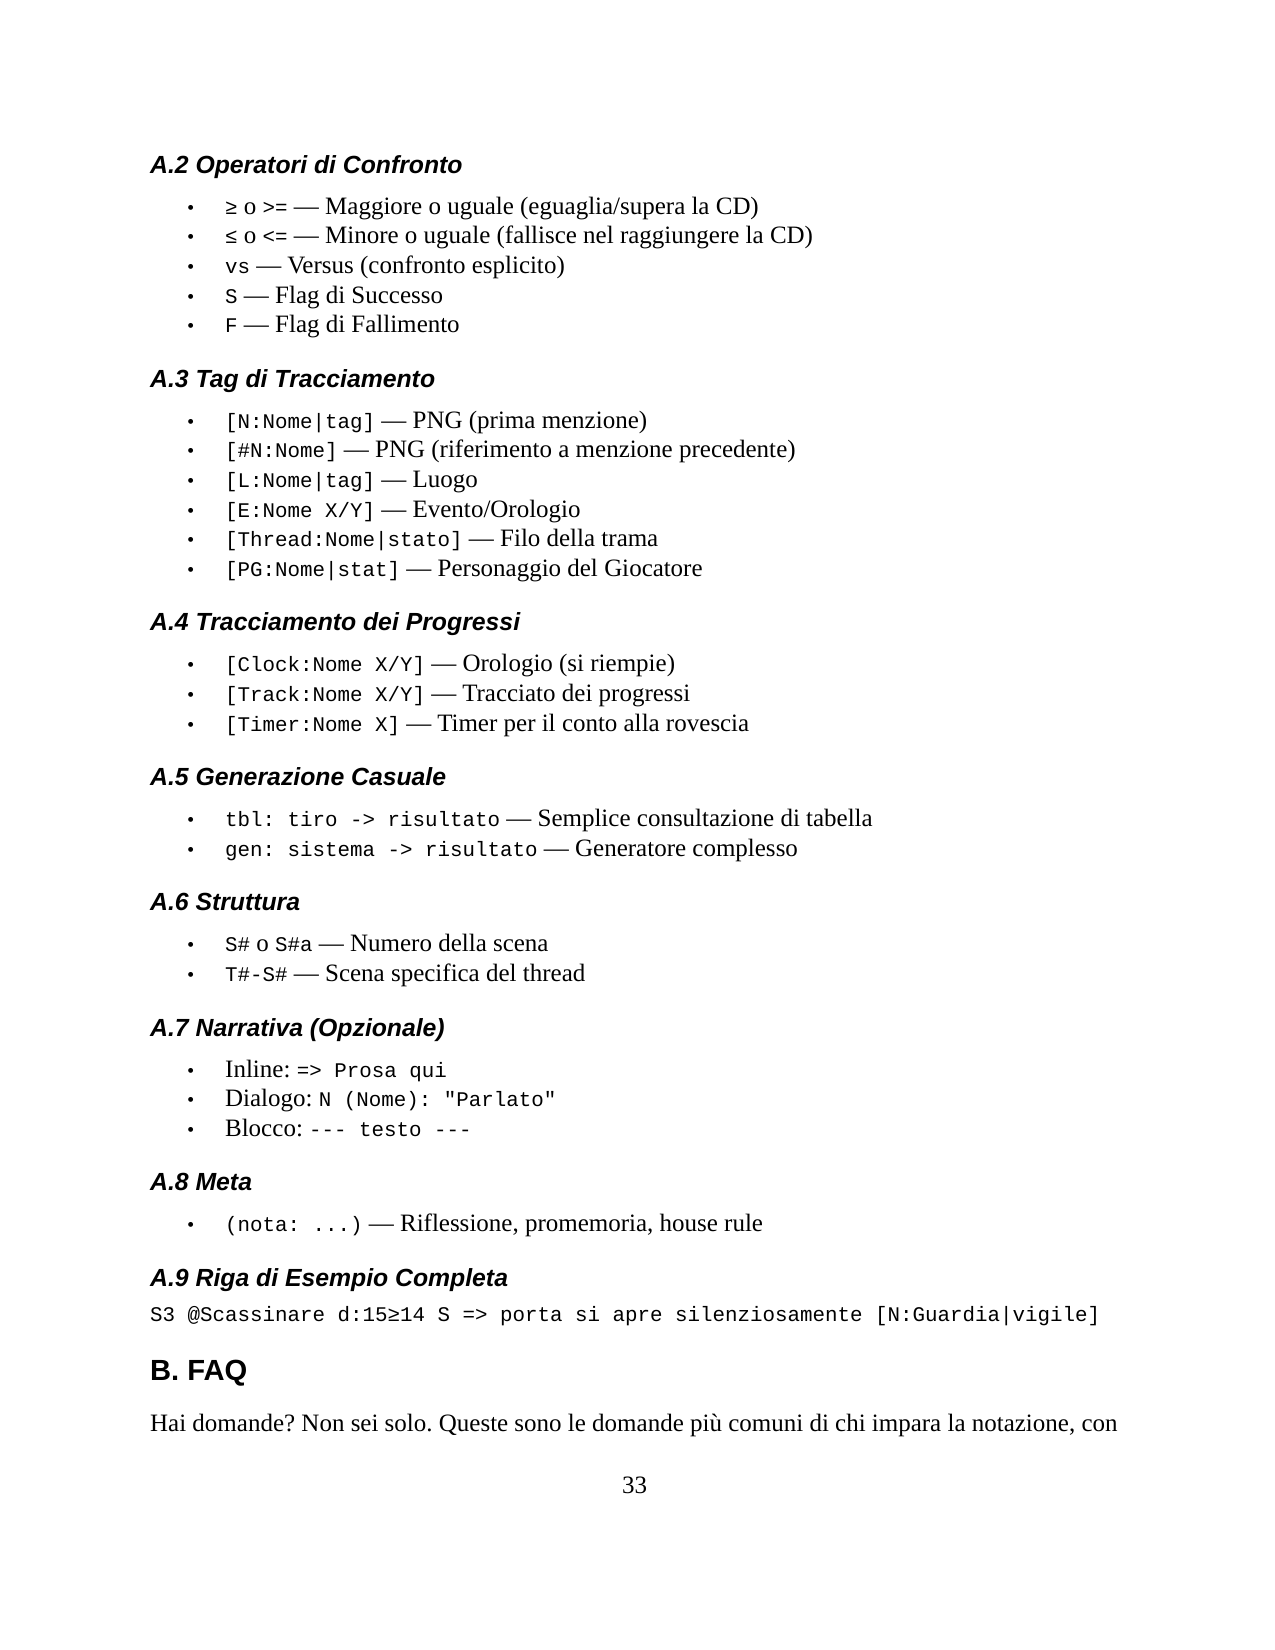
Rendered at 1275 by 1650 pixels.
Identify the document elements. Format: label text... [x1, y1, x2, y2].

list Inline: => Prosa qui [187, 1054, 1125, 1083]
list F — Flag di Fallimento [187, 309, 1125, 339]
subtitle A.9 Riga di Esempio Completa [150, 1263, 1125, 1292]
list (nota: ...) — Riflessione, promemoria, house rule [187, 1208, 1125, 1238]
list Blocco: --- testo --- [187, 1113, 1125, 1142]
list [N:Nome|tag] — PNG (prima menzione) [187, 405, 1125, 434]
subtitle A.8 Meta [150, 1167, 1125, 1196]
list vs — Versus (confronto esplicito) [187, 250, 1125, 280]
list [Track:Nome X/Y] — Tracciato dei progressi [187, 678, 1125, 708]
list [Clock:Nome X/Y] — Orologio (si riempie) [187, 648, 1125, 678]
subtitle A.6 Struttura [150, 887, 1125, 916]
subtitle A.7 Narrativa (Opzionale) [150, 1013, 1125, 1041]
text Hai domande? Non sei solo. Queste sono le domande più comuni di chi impara la notazione, con [150, 1408, 1125, 1437]
subtitle B. FAQ [150, 1353, 1125, 1386]
list gen: sistema -> risultato — Generatore complesso [187, 833, 1125, 862]
subtitle A.2 Operatori di Confronto [150, 150, 1125, 178]
list S# o S#a — Numero della scena [187, 928, 1125, 958]
list ≤ o <= — Minore o uguale (fallisce nel raggiungere la CD) [187, 221, 1125, 250]
list [PG:Nome|stat] — Personaggio del Giocatore [187, 553, 1125, 582]
list [#N:Nome] — PNG (riferimento a menzione precedente) [187, 434, 1125, 464]
list [Timer:Nome X] — Timer per il conto alla rovescia [187, 708, 1125, 737]
list tbl: tiro -> risultato — Semplice consultazione di tabella [187, 803, 1125, 833]
list [L:Nome|tag] — Luogo [187, 464, 1125, 494]
subtitle A.3 Tag di Tracciamento [150, 364, 1125, 392]
list [Thread:Nome|stato] — Filo della trama [187, 523, 1125, 553]
list Dialogo: N (Nome): "Parlato" [187, 1083, 1125, 1113]
list S — Flag di Successo [187, 280, 1125, 309]
text S3 @Scassinare d:15≥14 S => porta si apre silenziosamente [N:Guardia|vigile] [150, 1304, 1125, 1328]
subtitle A.4 Tracciamento dei Progressi [150, 607, 1125, 636]
list [E:Nome X/Y] — Evento/Orologio [187, 494, 1125, 523]
list T#-S# — Scena specifica del thread [187, 958, 1125, 988]
list ≥ o >= — Maggiore o uguale (eguaglia/supera la CD) [187, 191, 1125, 221]
subtitle A.5 Generazione Casuale [150, 762, 1125, 791]
